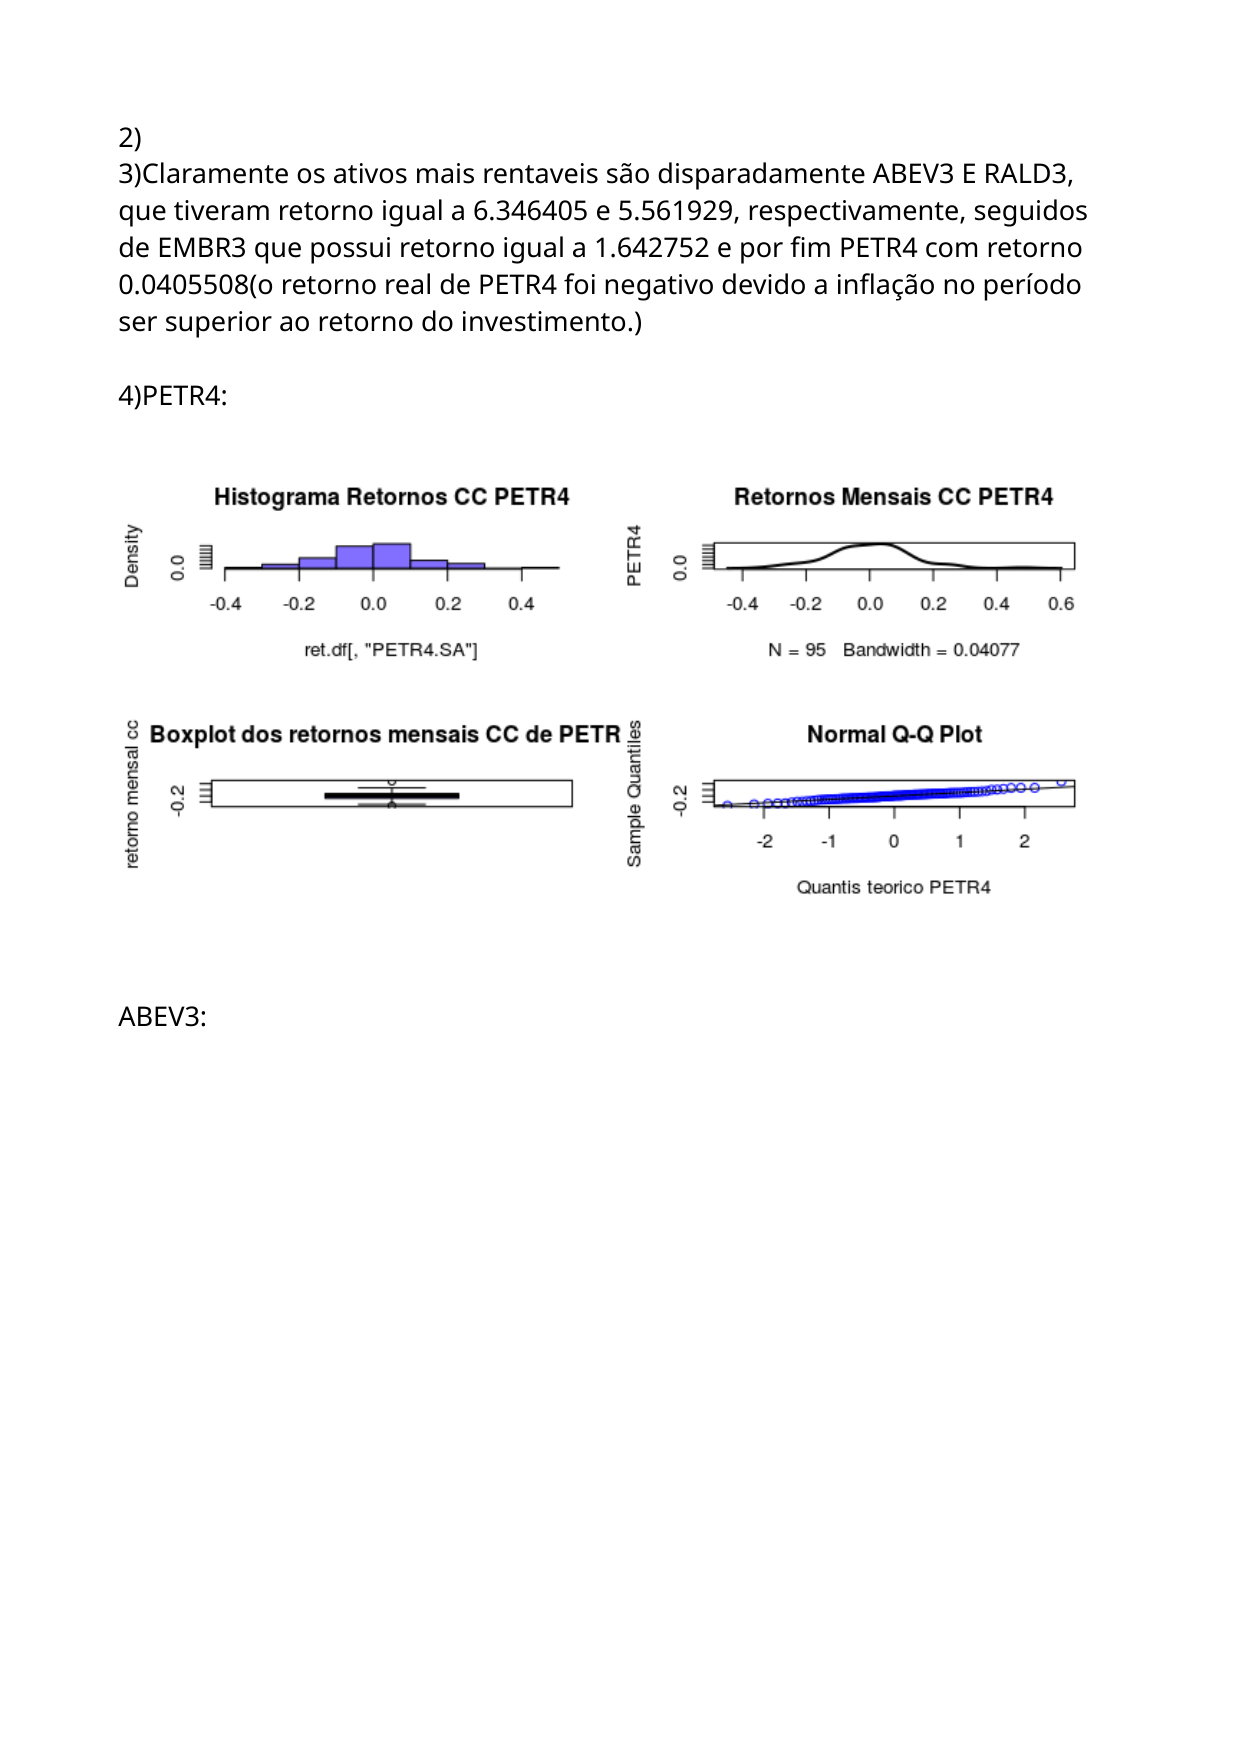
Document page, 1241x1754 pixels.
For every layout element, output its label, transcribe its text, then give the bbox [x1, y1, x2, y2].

text ABEV3: [118, 997, 1122, 1034]
picture [118, 450, 1123, 924]
text 3)Claramente os ativos mais rentaveis são disparadamente ABEV3 E RALD3, que tiveram retorno igual a 6.346405 e 5.561929, respectivamente, seguidos de EMBR3 que possui retorno igual a 1.642752 e por fim PETR4 com retorno 0.0405508(o retorno real de PETR4 foi negativo devido a inflação no período ser superior ao retorno do investimento.) [118, 155, 1122, 339]
text 4)PETR4: [118, 376, 1122, 413]
text 2) [118, 118, 1122, 155]
